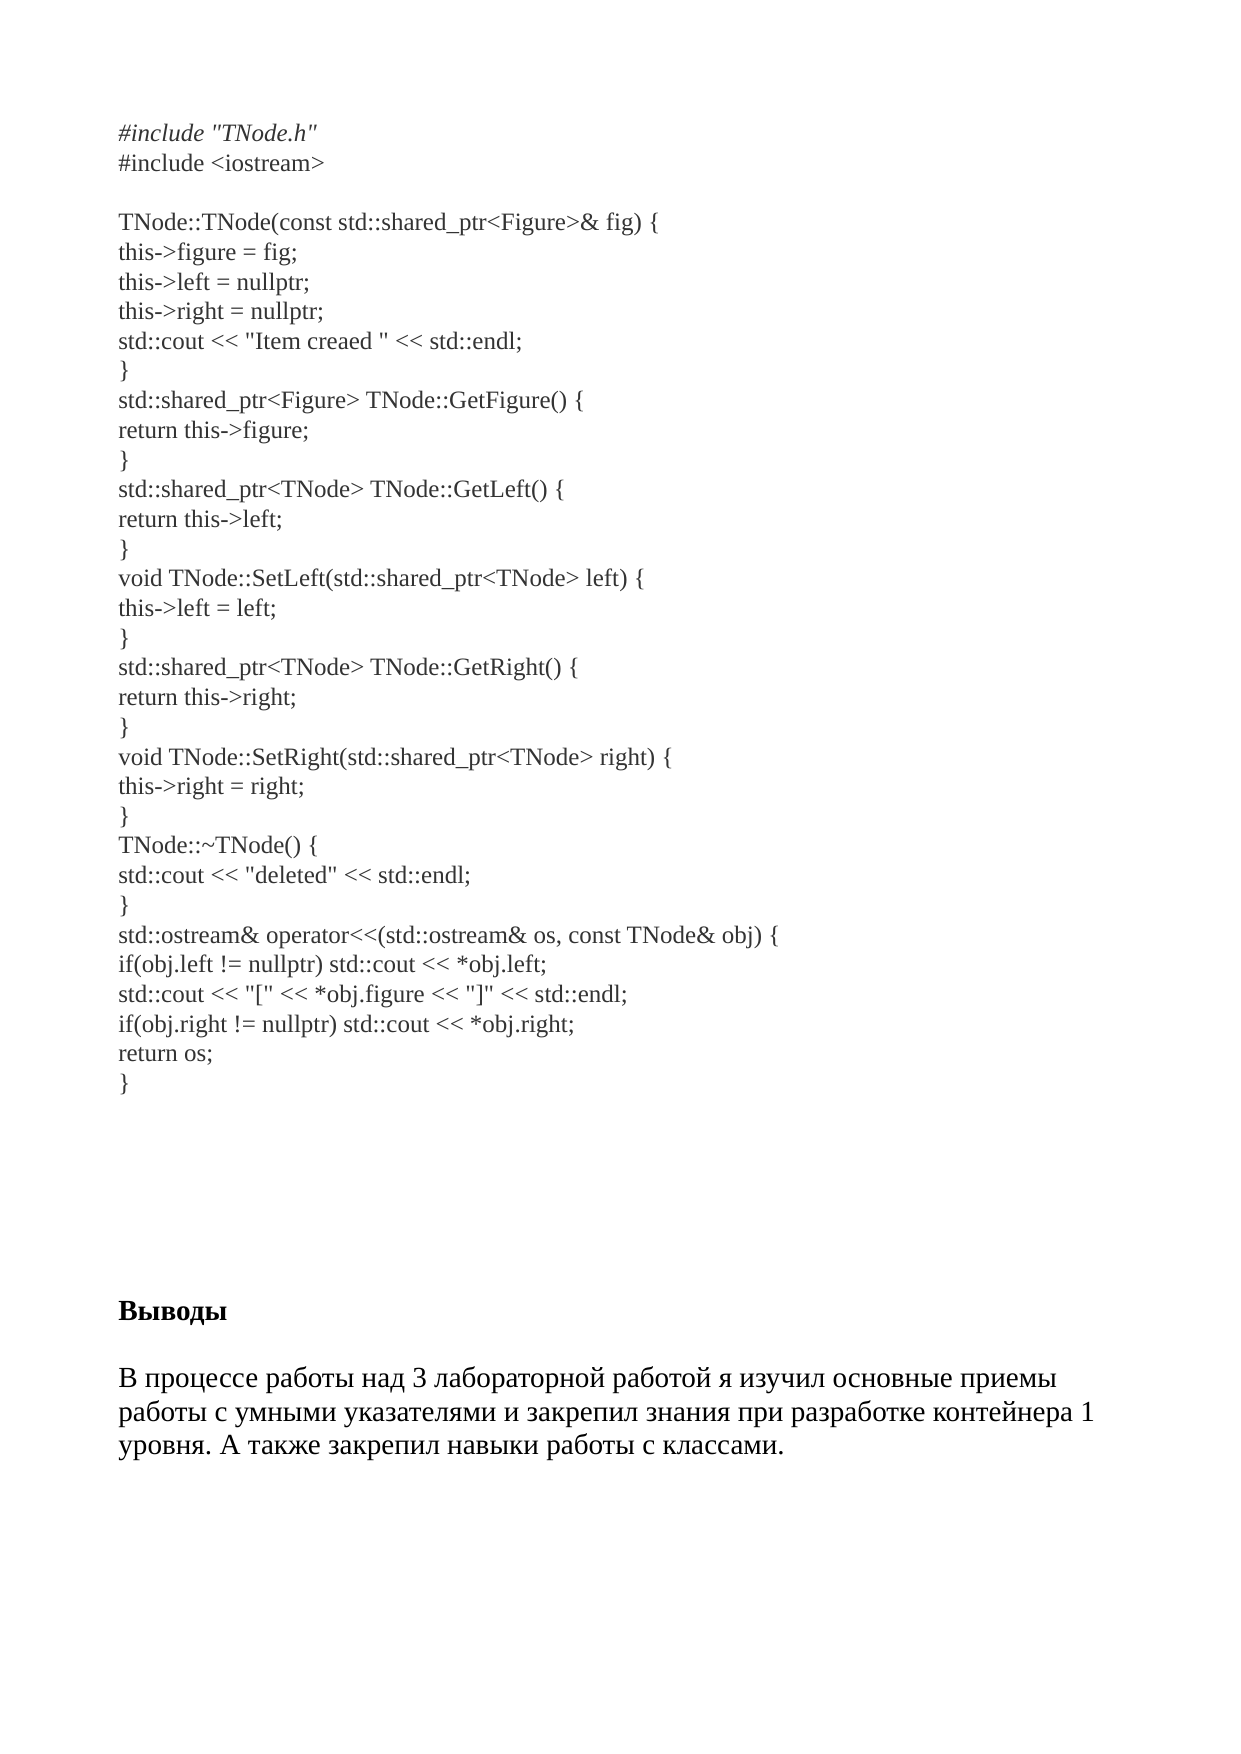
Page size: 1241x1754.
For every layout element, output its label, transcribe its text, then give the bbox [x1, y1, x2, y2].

text this->right = right; [118, 770, 1122, 800]
text std::cout << "[" << *obj.figure << "]" << std::endl; [118, 978, 1122, 1008]
text std::cout << "deleted" << std::endl; [118, 859, 1122, 889]
text std::shared_ptr<TNode> TNode::GetLeft() { [118, 473, 1122, 503]
text return this->figure; [118, 414, 1122, 444]
text #include <iostream> [118, 147, 1122, 177]
text void TNode::SetRight(std::shared_ptr<TNode> right) { [118, 741, 1122, 770]
text } [118, 800, 1122, 830]
text this->right = nullptr; [118, 295, 1122, 325]
text return os; [118, 1037, 1122, 1067]
text if(obj.left != nullptr) std::cout << *obj.left; [118, 948, 1122, 978]
text } [118, 355, 1122, 384]
text } [118, 533, 1122, 562]
text } [118, 622, 1122, 652]
text В процессе работы над 3 лабораторной работой я изучил основные приемы работы с умными указателями и закрепил знания при разработке контейнера 1 уровня. А также закрепил навыки работы с классами. [118, 1360, 1122, 1461]
text void TNode::SetLeft(std::shared_ptr<TNode> left) { [118, 562, 1122, 592]
text std::cout << "Item creaed " << std::endl; [118, 325, 1122, 355]
text return this->left; [118, 503, 1122, 533]
text TNode::TNode(const std::shared_ptr<Figure>& fig) { [118, 206, 1122, 236]
text } [118, 711, 1122, 741]
text this->left = nullptr; [118, 266, 1122, 295]
text if(obj.right != nullptr) std::cout << *obj.right; [118, 1008, 1122, 1037]
text std::ostream& operator<<(std::ostream& os, const TNode& obj) { [118, 919, 1122, 948]
text std::shared_ptr<Figure> TNode::GetFigure() { [118, 384, 1122, 414]
text std::shared_ptr<TNode> TNode::GetRight() { [118, 652, 1122, 681]
text } [118, 444, 1122, 473]
text #include "TNode.h" [118, 118, 1122, 147]
text TNode::~TNode() { [118, 830, 1122, 859]
text } [118, 889, 1122, 919]
text } [118, 1067, 1122, 1097]
text this->figure = fig; [118, 236, 1122, 266]
text return this->right; [118, 681, 1122, 711]
text this->left = left; [118, 592, 1122, 622]
text Выводы [118, 1293, 1122, 1327]
